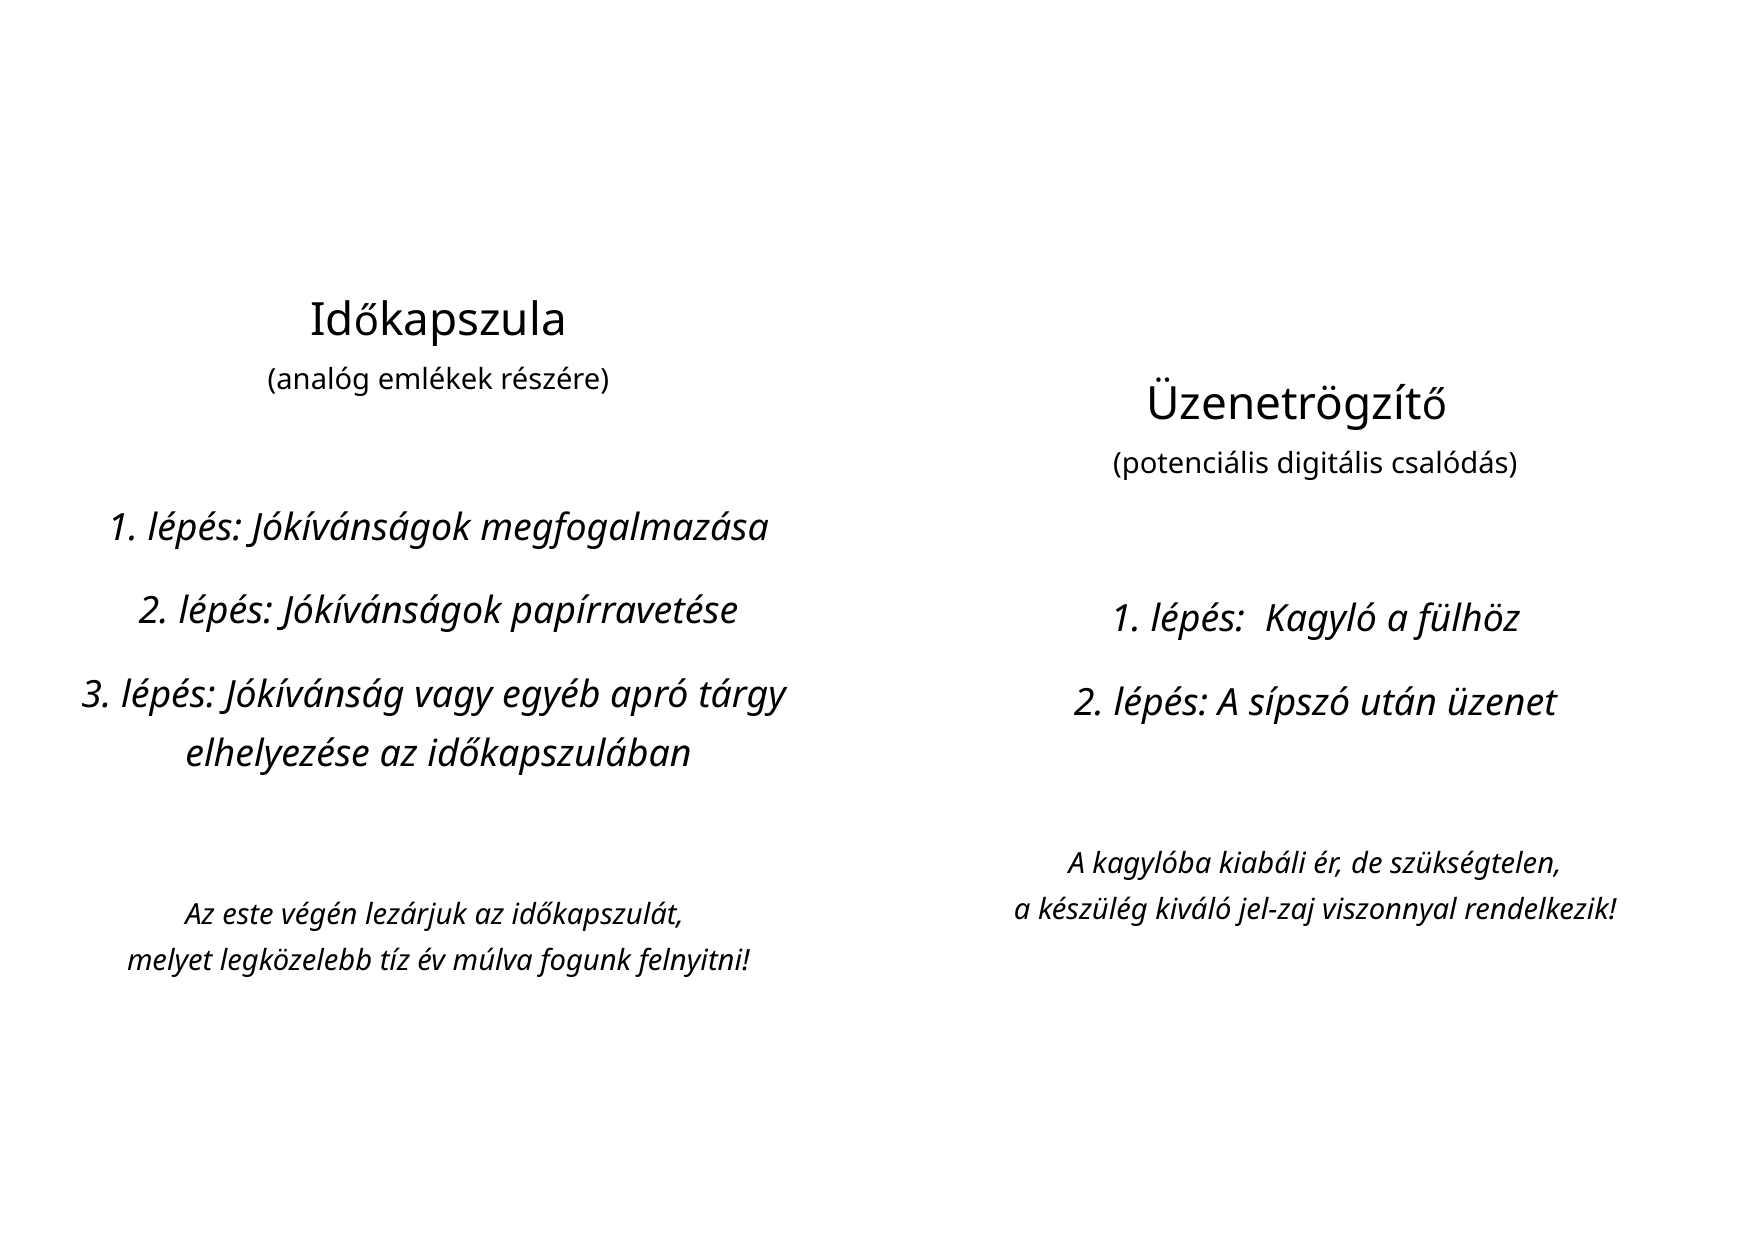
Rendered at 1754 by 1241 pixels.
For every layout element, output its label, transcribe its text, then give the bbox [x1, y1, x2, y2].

text Üzenetrögzítő [877, 370, 1716, 433]
text (potenciális digitális csalódás) [914, 442, 1716, 482]
subtitle Az este végén lezárjuk az időkapszulát, melyet legközelebb tíz év múlva fogunk felnyitni! [60, 893, 817, 979]
subtitle 2. lépés: Jókívánságok papírravetése [60, 584, 817, 635]
subtitle 3. lépés: Jókívánság vagy egyéb apró tárgy elhelyezése az időkapszulában [60, 667, 817, 777]
subtitle A kagylóba kiabáli ér, de szükségtelen, a készülég kiváló jel-zaj viszonnyal rendelkezik! [937, 842, 1693, 928]
text (analóg emlékek részére) [37, 358, 839, 398]
subtitle 2. lépés: A sípszó után üzenet [937, 675, 1693, 726]
subtitle 1. lépés: Kagyló a fülhöz [937, 591, 1693, 642]
text Időkapszula [37, 287, 839, 349]
subtitle 1. lépés: Jókívánságok megfogalmazása [60, 500, 817, 551]
